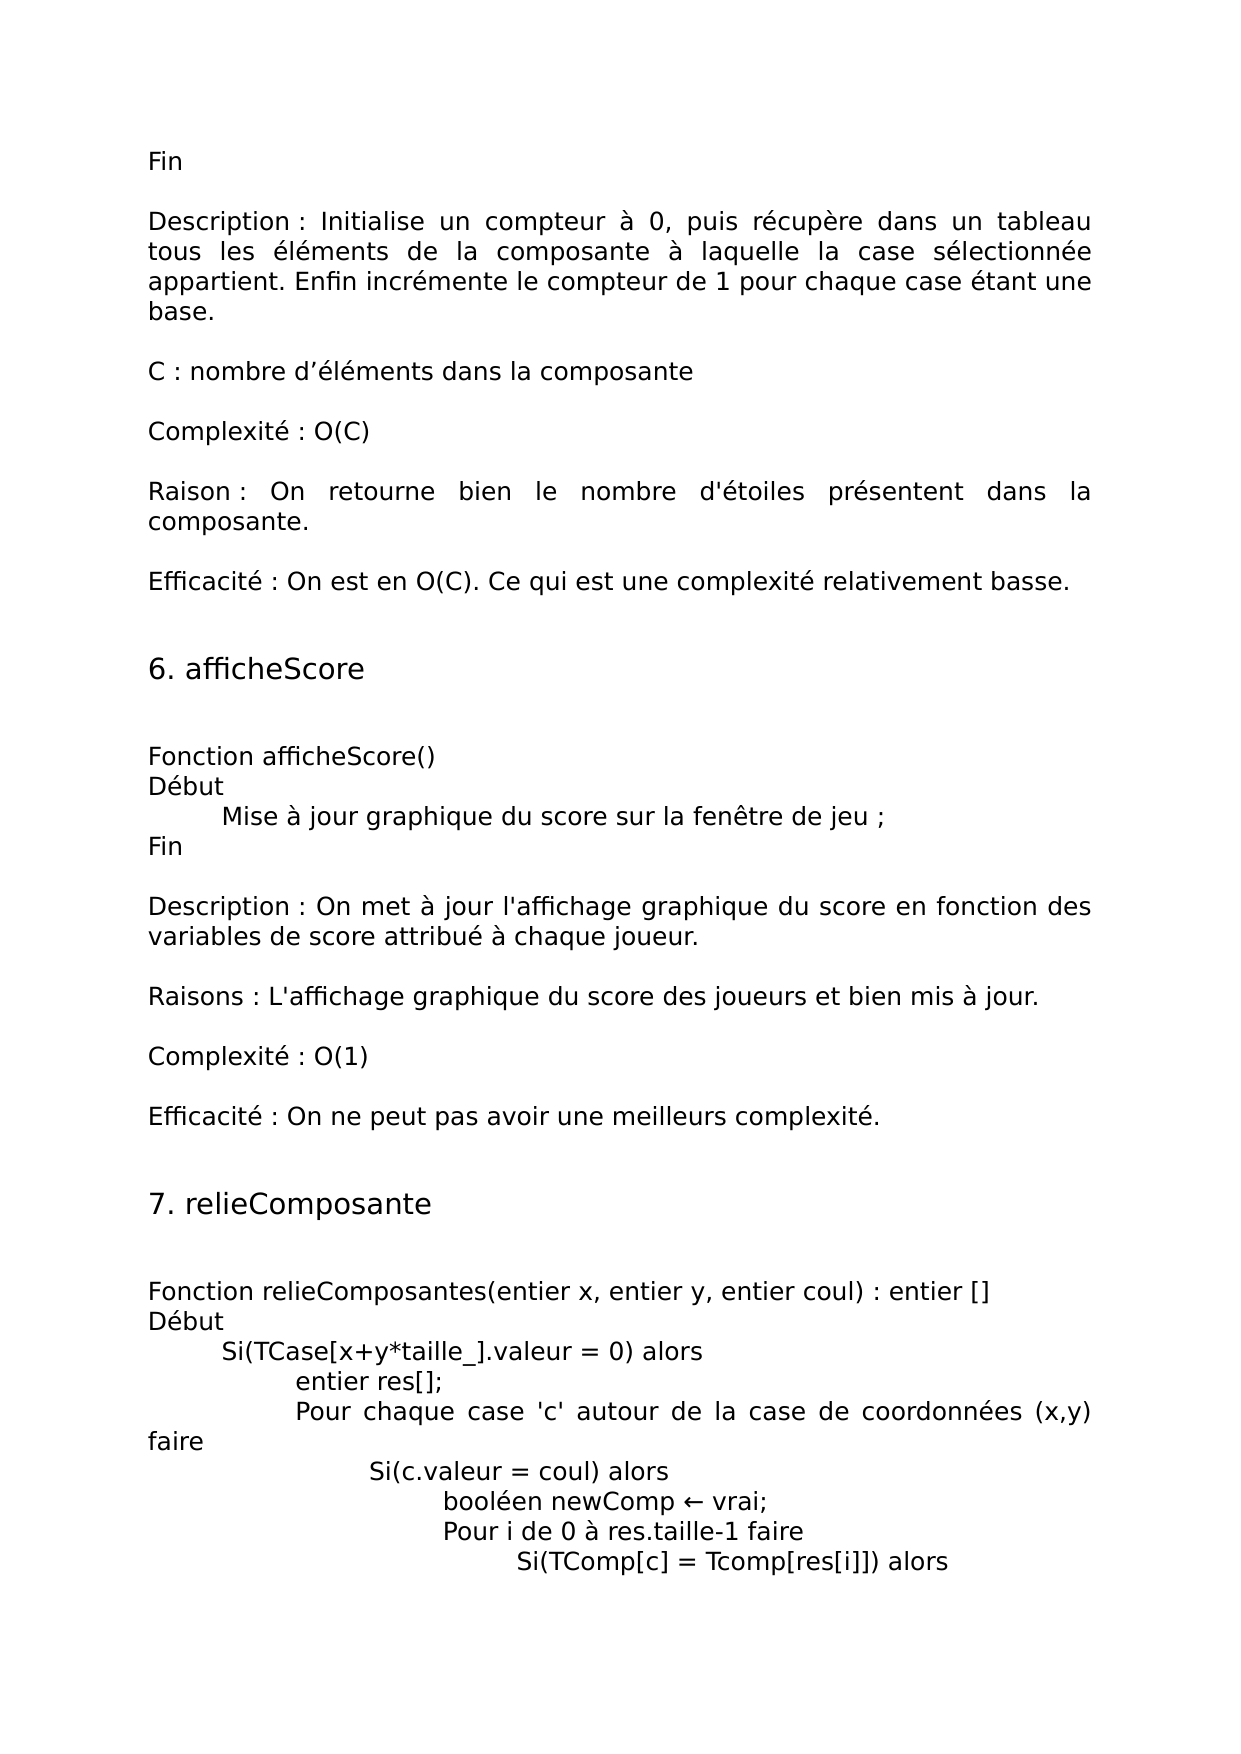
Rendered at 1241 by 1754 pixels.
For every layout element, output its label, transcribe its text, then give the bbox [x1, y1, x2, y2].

text Fin [148, 832, 1093, 862]
text Raisons : L'affichage graphique du score des joueurs et bien mis à jour. [148, 982, 1093, 1012]
text booléen newComp ← vrai; [148, 1487, 1093, 1517]
text entier res[]; [148, 1367, 1093, 1397]
text Complexité : O(C) [148, 418, 1093, 447]
text Début [148, 772, 1093, 802]
text Raison : On retourne bien le nombre d'étoiles présentent dans la composante. [148, 478, 1093, 537]
text Début [148, 1307, 1093, 1337]
text Si(TComp[c] = Tcomp[res[i]]) alors [148, 1547, 1093, 1577]
text Pour i de 0 à res.taille-1 faire [148, 1517, 1093, 1547]
text Si(c.valeur = coul) alors [148, 1457, 1093, 1487]
text Description : On met à jour l'affichage graphique du score en fonction des variables de score attribué à chaque joueur. [148, 892, 1093, 952]
text Efficacité : On ne peut pas avoir une meilleurs complexité. [148, 1102, 1093, 1132]
text C : nombre d’éléments dans la composante [148, 358, 1093, 387]
text Mise à jour graphique du score sur la fenêtre de jeu ; [148, 802, 1093, 832]
text Fonction afficheScore() [148, 742, 1093, 772]
text Efficacité : On est en O(C). Ce qui est une complexité relativement basse. [148, 538, 1093, 597]
text Description : Initialise un compteur à 0, puis récupère dans un tableau tous les éléments de la composante à laquelle la case sélectionnée appartient. Enfin incrémente le compteur de 1 pour chaque case étant une base. [148, 208, 1093, 327]
text Fonction relieComposantes(entier x, entier y, entier coul) : entier [] [148, 1277, 1093, 1307]
text Si(TCase[x+y*taille_].valeur = 0) alors [148, 1337, 1093, 1367]
subtitle 6. afficheScore [148, 653, 1093, 687]
subtitle 7. relieComposante [148, 1187, 1093, 1221]
text Fin [148, 148, 1093, 177]
text Complexité : O(1) [148, 1042, 1093, 1072]
text Pour chaque case 'c' autour de la case de coordonnées (x,y) faire [148, 1397, 1093, 1457]
